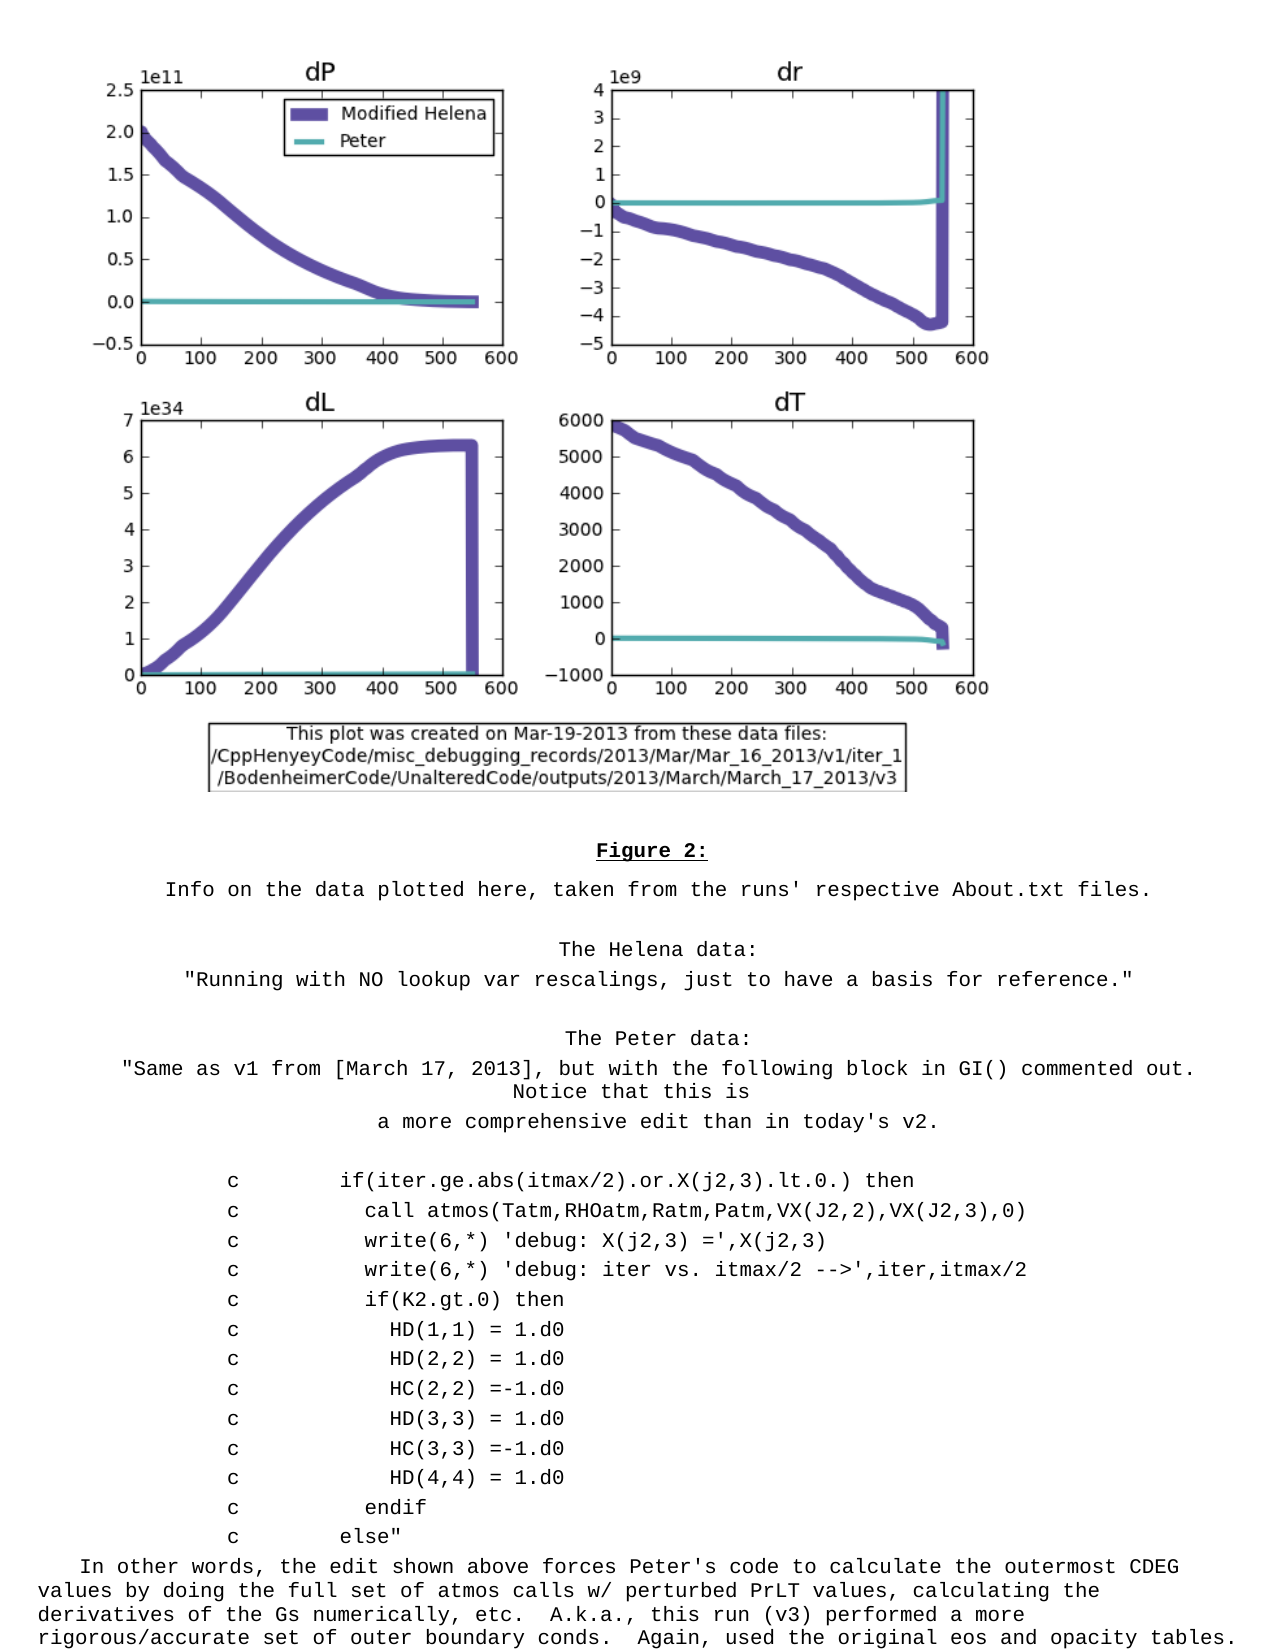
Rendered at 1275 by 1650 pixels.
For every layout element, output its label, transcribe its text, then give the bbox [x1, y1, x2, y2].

text The Peter data: [37, 1028, 1237, 1052]
text c write(6,*) 'debug: X(j2,3) =',X(j2,3) [185, 1230, 1237, 1253]
text c HC(2,2) =-1.d0 [185, 1378, 1237, 1402]
text a more comprehensive edit than in today's v2. [37, 1111, 1237, 1134]
text c if(K2.gt.0) then [185, 1289, 1237, 1313]
text c else" [185, 1527, 1237, 1550]
text c if(iter.ge.abs(itmax/2).or.X(j2,3).lt.0.) then [185, 1170, 1237, 1194]
text c HD(1,1) = 1.d0 [185, 1319, 1237, 1342]
text "Running with NO lookup var rescalings, just to have a basis for reference." [37, 968, 1237, 992]
picture [37, 12, 1077, 792]
text In other words, the edit shown above forces Peter's code to calculate the outermost CDEG values by doing the full set of atmos calls w/ perturbed PrLT values, calculating the derivatives of the Gs numerically, etc. A.k.a., this run (v3) performed a more rigorous/accurate set of outer boundary conds. Again, used the original eos and opacity tables. [37, 1556, 1237, 1650]
text c write(6,*) 'debug: iter vs. itmax/2 -->',iter,itmax/2 [185, 1259, 1237, 1283]
text Figure 2: [37, 840, 1237, 864]
text c call atmos(Tatm,RHOatm,Ratm,Patm,VX(J2,2),VX(J2,3),0) [185, 1200, 1237, 1224]
text c HD(3,3) = 1.d0 [185, 1408, 1237, 1431]
text c endif [185, 1497, 1237, 1521]
text "Same as v1 from [March 17, 2013], but with the following block in GI() commented out. Notice that this is [37, 1058, 1237, 1105]
text The Helena data: [37, 939, 1237, 962]
text c HC(3,3) =-1.d0 [185, 1437, 1237, 1461]
text c HD(2,2) = 1.d0 [185, 1348, 1237, 1372]
text c HD(4,4) = 1.d0 [185, 1467, 1237, 1491]
text Info on the data plotted here, taken from the runs' respective About.txt files. [37, 879, 1237, 903]
